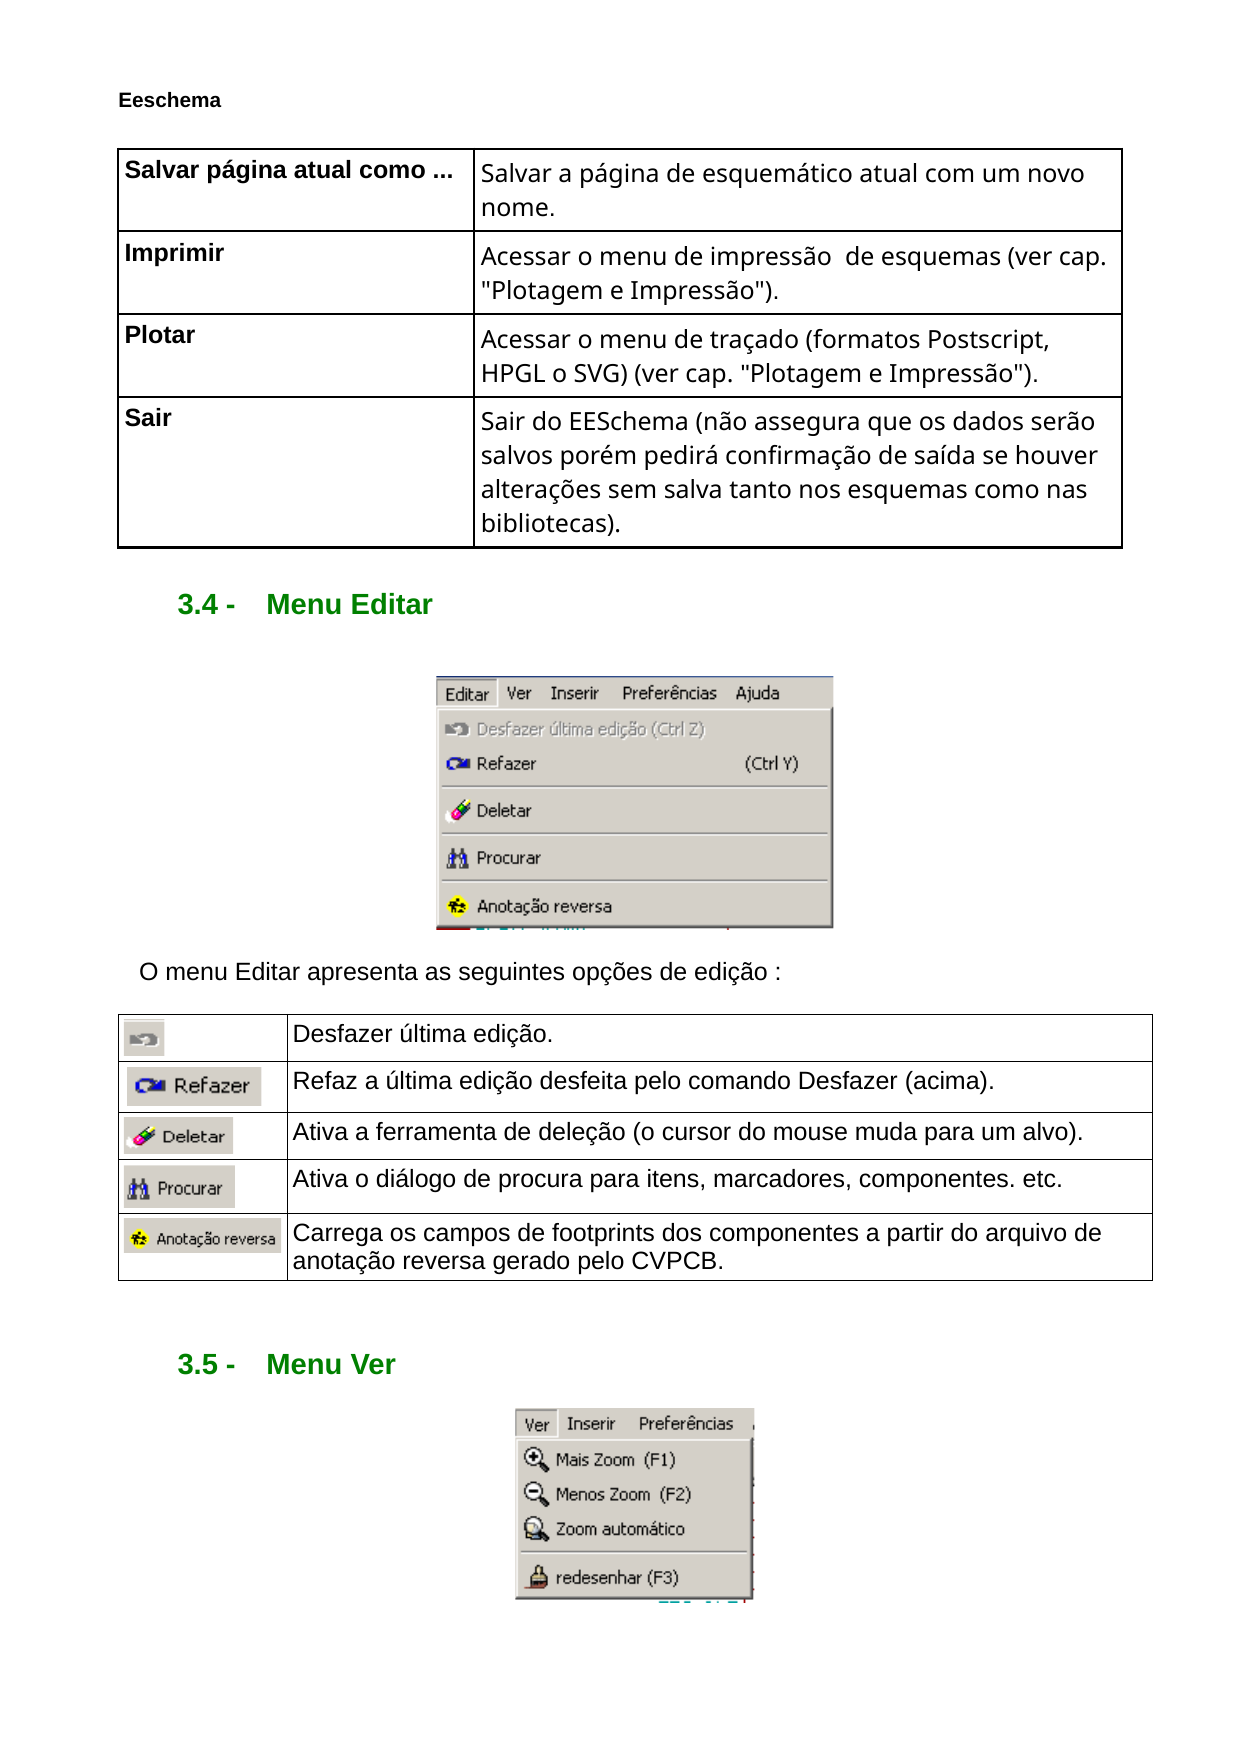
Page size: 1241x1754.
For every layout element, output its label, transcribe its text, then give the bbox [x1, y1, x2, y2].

table_cell Refaz a última edição desfeita pelo comando Desfazer (acima). [288, 1062, 1152, 1112]
picture [123, 1218, 282, 1253]
table_cell [119, 1113, 287, 1159]
text O menu Editar apresenta as seguintes opções de edição : [118, 958, 1152, 986]
table_cell Acessar o menu de impressão de esquemas (ver cap. "Plotagem e Impressão"). [475, 232, 1121, 313]
table_cell Salvar a página de esquemático atual com um novo nome. [475, 150, 1121, 230]
table_cell [119, 1062, 287, 1112]
picture [127, 1067, 262, 1106]
table_cell Carrega os campos de footprints dos componentes a partir do arquivo de anotação reversa gerado pelo CVPCB. [288, 1214, 1152, 1280]
table_header Desfazer última edição. [288, 1015, 1152, 1061]
table_cell Ativa o diálogo de procura para itens, marcadores, componentes. etc. [288, 1160, 1152, 1213]
table_cell [119, 1214, 287, 1280]
table_cell Acessar o menu de traçado (formatos Postscript, HPGL o SVG) (ver cap. "Plotagem e Impressão"). [475, 315, 1121, 396]
table_cell Ativa a ferramenta de deleção (o cursor do mouse muda para um alvo). [288, 1113, 1152, 1159]
table_cell Salvar página atual como ... [119, 150, 473, 230]
table_header [119, 1015, 287, 1061]
subtitle Menu Ver [177, 1348, 1152, 1381]
picture [123, 1165, 235, 1208]
table_cell Plotar [119, 315, 473, 396]
table_cell Imprimir [119, 232, 473, 313]
picture [123, 1019, 165, 1056]
table_cell [119, 1160, 287, 1213]
subtitle Menu Editar [177, 588, 1152, 621]
picture [436, 676, 834, 930]
picture [515, 1408, 755, 1603]
table_cell Sair do EESchema (não assegura que os dados serão salvos porém pedirá confirmação de saída se houver alterações sem salva tanto nos esquemas como nas bibliotecas). [475, 398, 1121, 546]
table_cell Sair [119, 398, 473, 546]
picture [123, 1117, 234, 1154]
